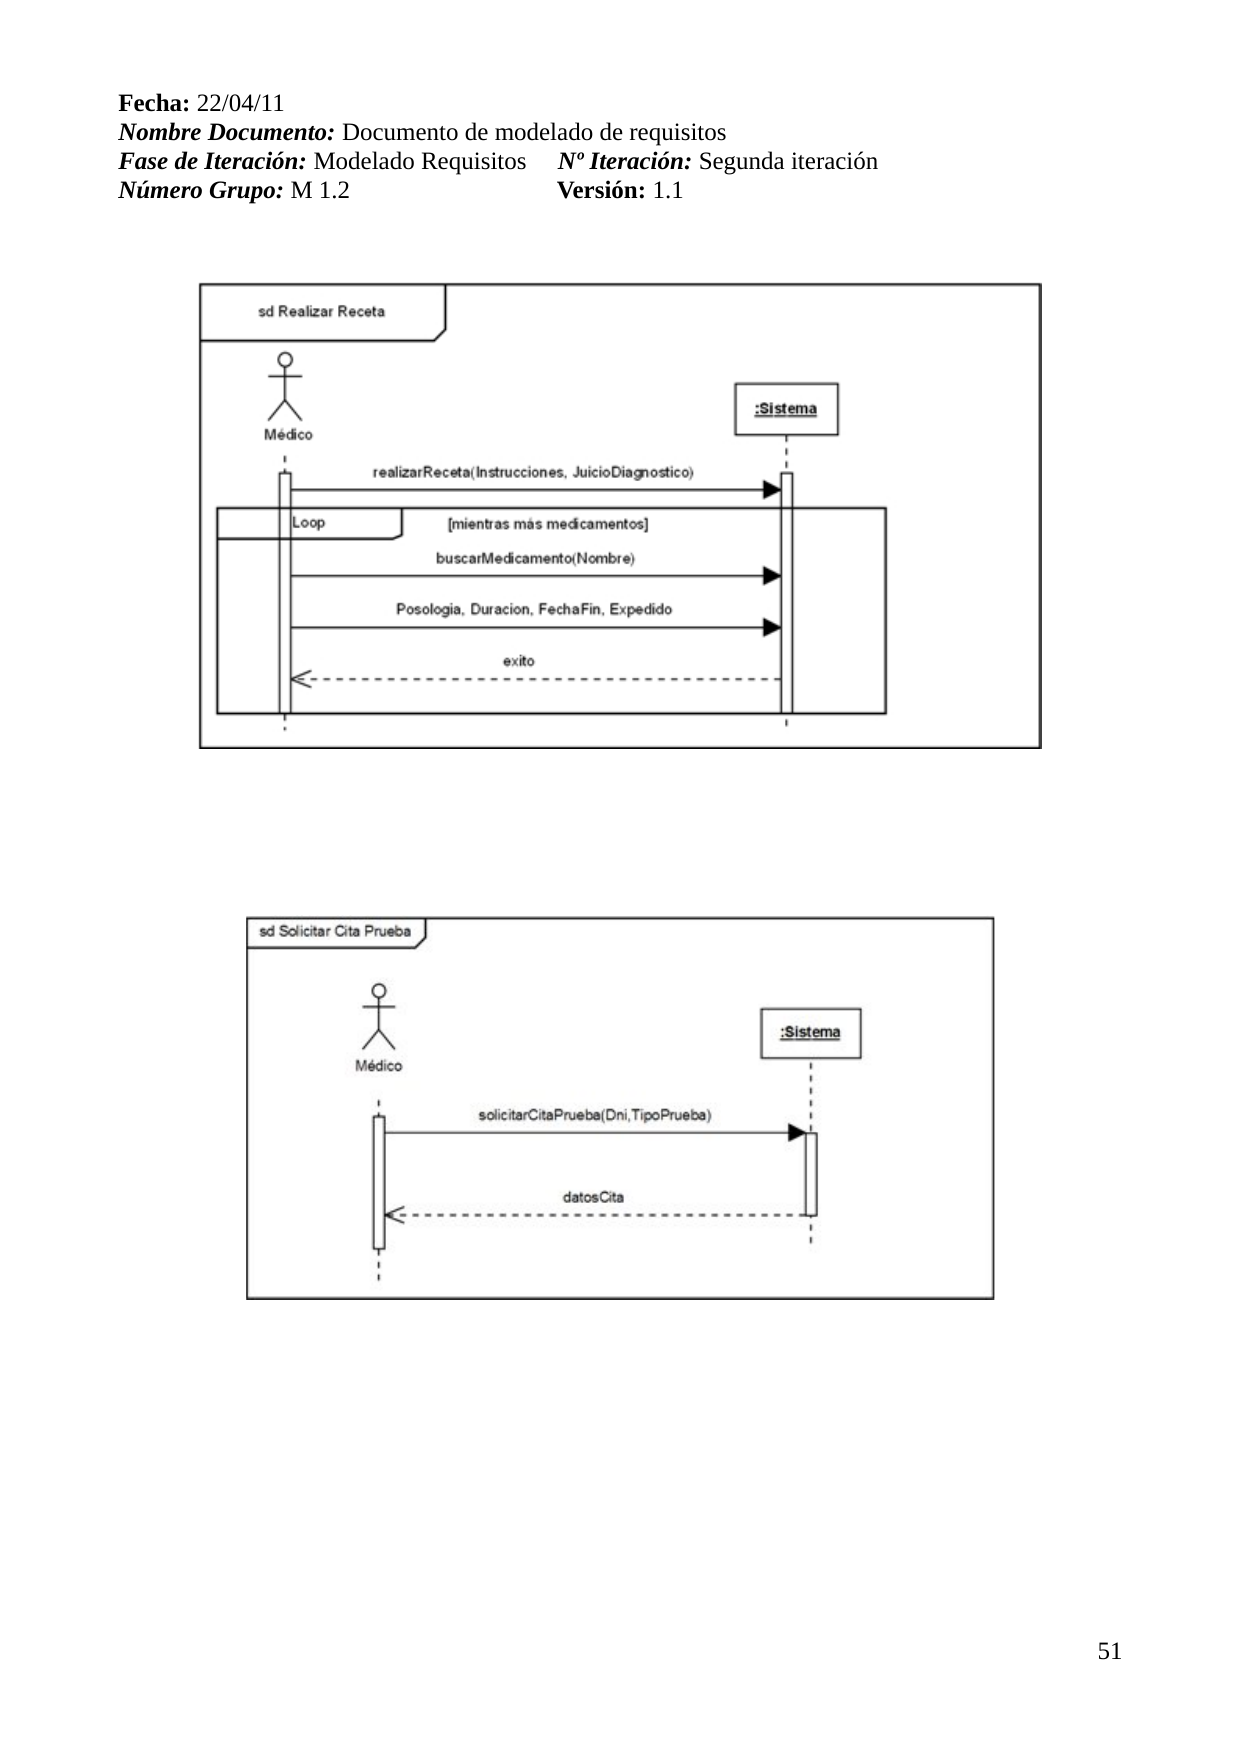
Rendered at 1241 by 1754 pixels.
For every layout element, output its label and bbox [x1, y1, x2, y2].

picture [246, 915, 995, 1300]
picture [198, 282, 1042, 749]
